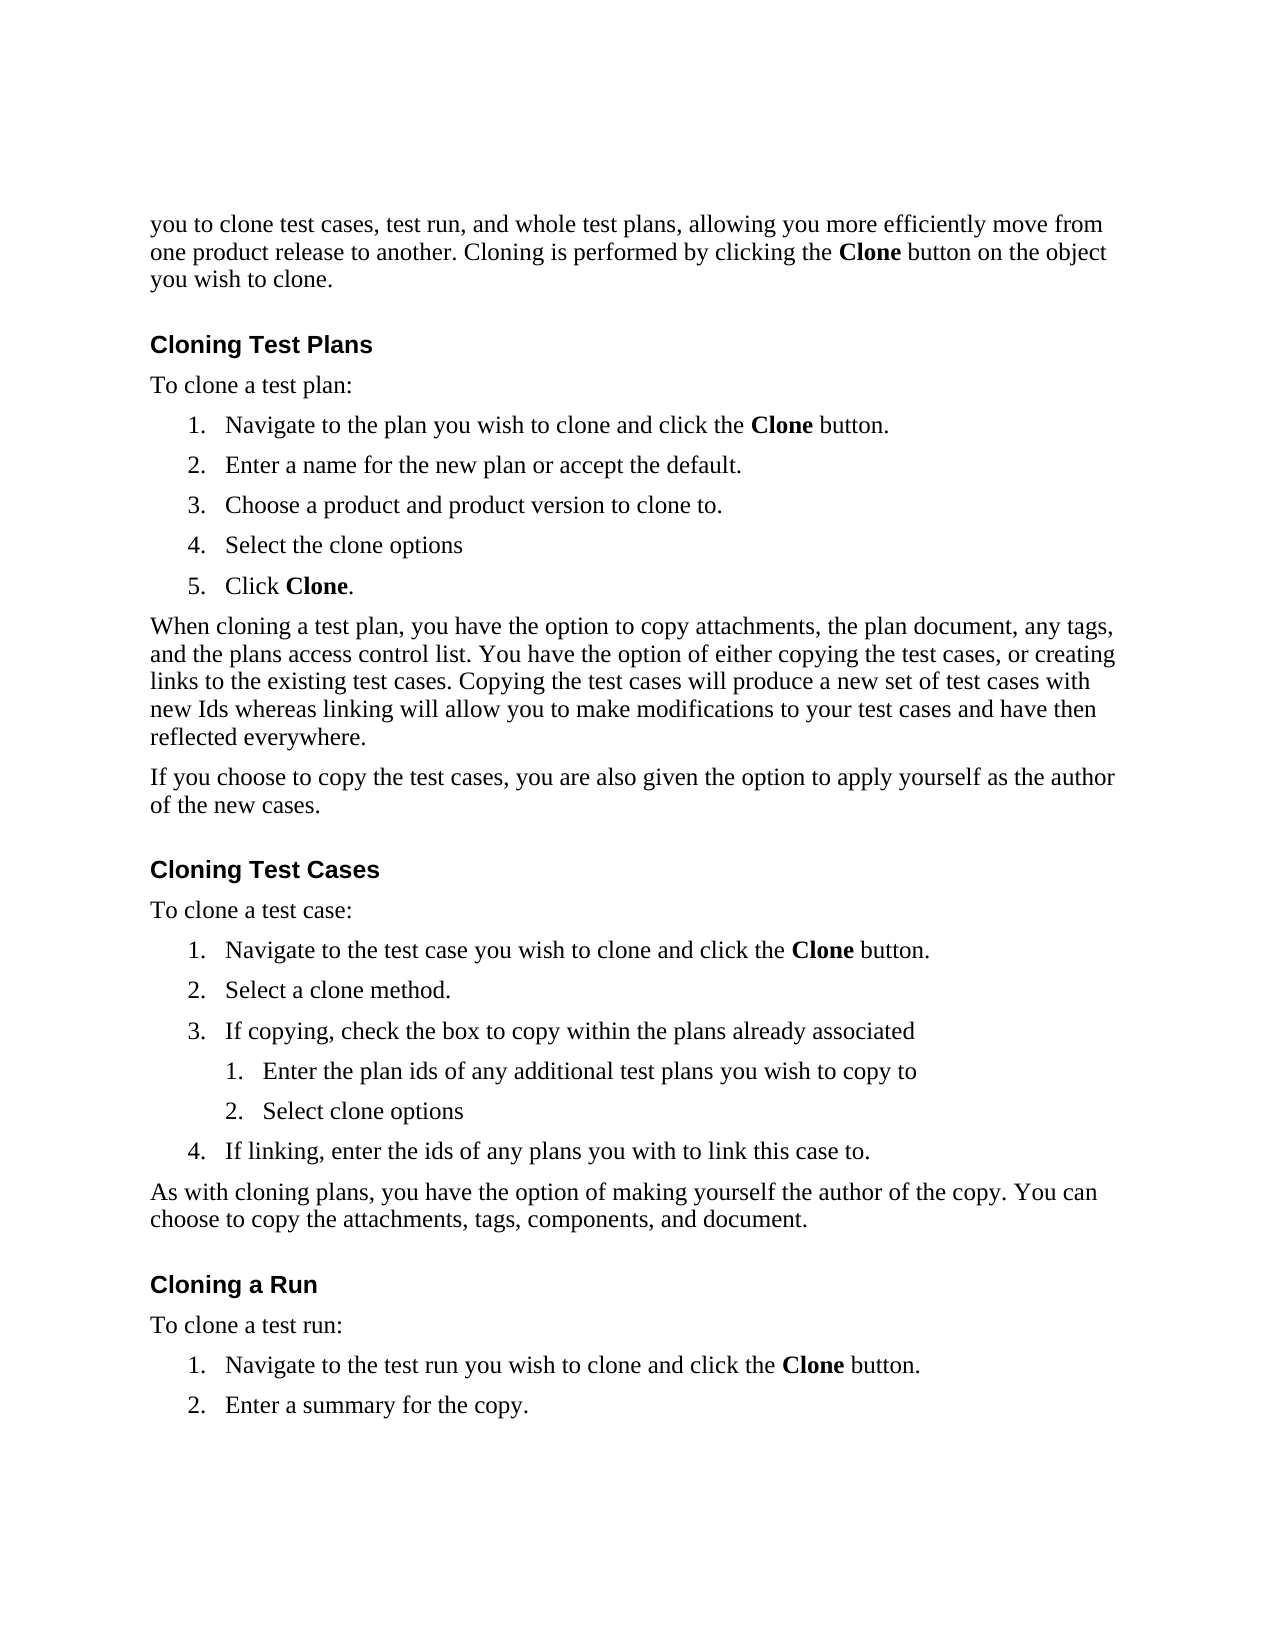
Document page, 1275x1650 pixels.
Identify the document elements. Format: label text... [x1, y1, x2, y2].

list Navigate to the test case you wish to clone and click the Clone button. [187, 936, 1125, 964]
subtitle Cloning Test Plans [150, 331, 1125, 358]
list Choose a product and product version to clone to. [187, 491, 1125, 519]
list If linking, enter the ids of any plans you with to link this case to. [187, 1137, 1125, 1165]
list Navigate to the test run you wish to clone and click the Clone button. [187, 1351, 1125, 1379]
text To clone a test case: [150, 896, 1125, 924]
text If you choose to copy the test cases, you are also given the option to apply yourself as the author of the new cases. [150, 763, 1125, 818]
list Enter the plan ids of any additional test plans you wish to copy to [225, 1057, 1125, 1085]
list Select a clone method. [187, 977, 1125, 1004]
subtitle Cloning Test Cases [150, 856, 1125, 884]
list Enter a summary for the copy. [187, 1391, 1125, 1419]
text you to clone test cases, test run, and whole test plans, allowing you more efficiently move from one product release to another. Cloning is performed by clicking the Clone button on the object you wish to clone. [150, 210, 1125, 293]
list Select clone options [225, 1097, 1125, 1125]
list Select the clone options [187, 532, 1125, 559]
list Click Clone. [187, 572, 1125, 599]
text To clone a test run: [150, 1311, 1125, 1338]
list Navigate to the plan you wish to clone and click the Clone button. [187, 411, 1125, 439]
text To clone a test plan: [150, 371, 1125, 398]
text When cloning a test plan, you have the option to copy attachments, the plan document, any tags, and the plans access control list. You have the option of either copying the test cases, or creating links to the existing test cases. Copying the test cases will produce a new set of test cases with new Ids whereas linking will allow you to make modifications to your test cases and have then reflected everywhere. [150, 612, 1125, 751]
list Enter a name for the new plan or accept the default. [187, 451, 1125, 479]
list If copying, check the box to copy within the plans already associated [187, 1017, 1125, 1044]
text As with cloning plans, you have the option of making yourself the author of the copy. You can choose to copy the attachments, tags, components, and document. [150, 1178, 1125, 1233]
subtitle Cloning a Run [150, 1271, 1125, 1298]
